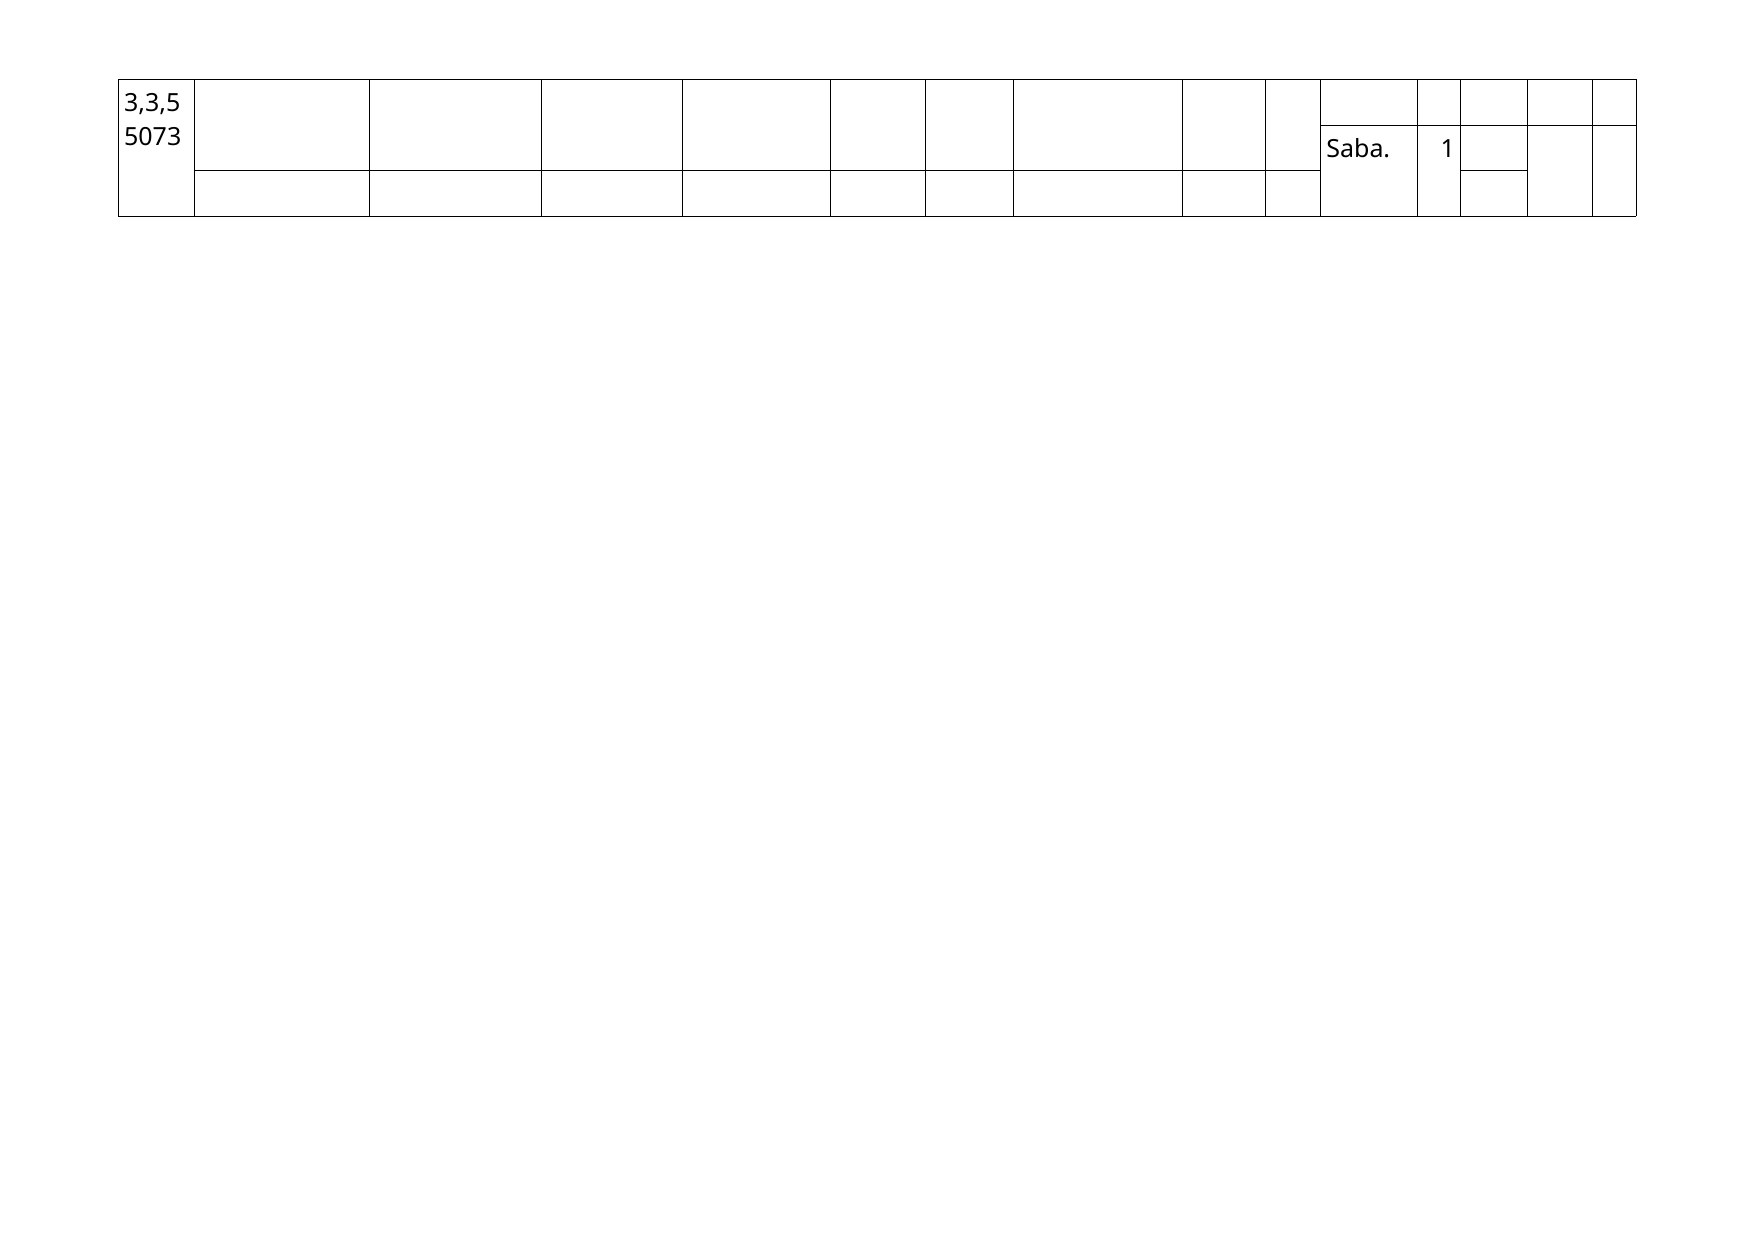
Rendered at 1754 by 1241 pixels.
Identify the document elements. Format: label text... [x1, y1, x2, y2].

table_cell [1321, 80, 1417, 124]
table_cell [683, 80, 830, 170]
table_cell [683, 171, 830, 216]
table_cell [926, 80, 1013, 170]
table_cell [1014, 171, 1182, 216]
table_cell 3,3,55073 [119, 80, 194, 216]
table_cell [1593, 80, 1636, 124]
table_cell [370, 80, 541, 170]
table_cell [542, 80, 682, 170]
table_cell [542, 171, 682, 216]
table_cell [1461, 126, 1527, 170]
table_cell [1418, 80, 1460, 124]
table_cell [1593, 126, 1636, 216]
table_cell [1266, 171, 1320, 216]
table_cell [831, 80, 925, 170]
table_cell Saba. [1321, 126, 1417, 216]
table_cell [1528, 126, 1592, 216]
table_cell [926, 171, 1013, 216]
table_cell [1266, 80, 1320, 170]
table_cell [195, 80, 369, 170]
table_cell [195, 171, 369, 216]
table_cell [1183, 80, 1265, 170]
table_cell [1014, 80, 1182, 170]
table_cell [1183, 171, 1265, 216]
table_cell [1528, 80, 1592, 124]
table_cell [831, 171, 925, 216]
table_cell [370, 171, 541, 216]
table_cell [1461, 80, 1527, 124]
table_cell 1 [1418, 126, 1460, 216]
table_cell [1461, 171, 1527, 216]
